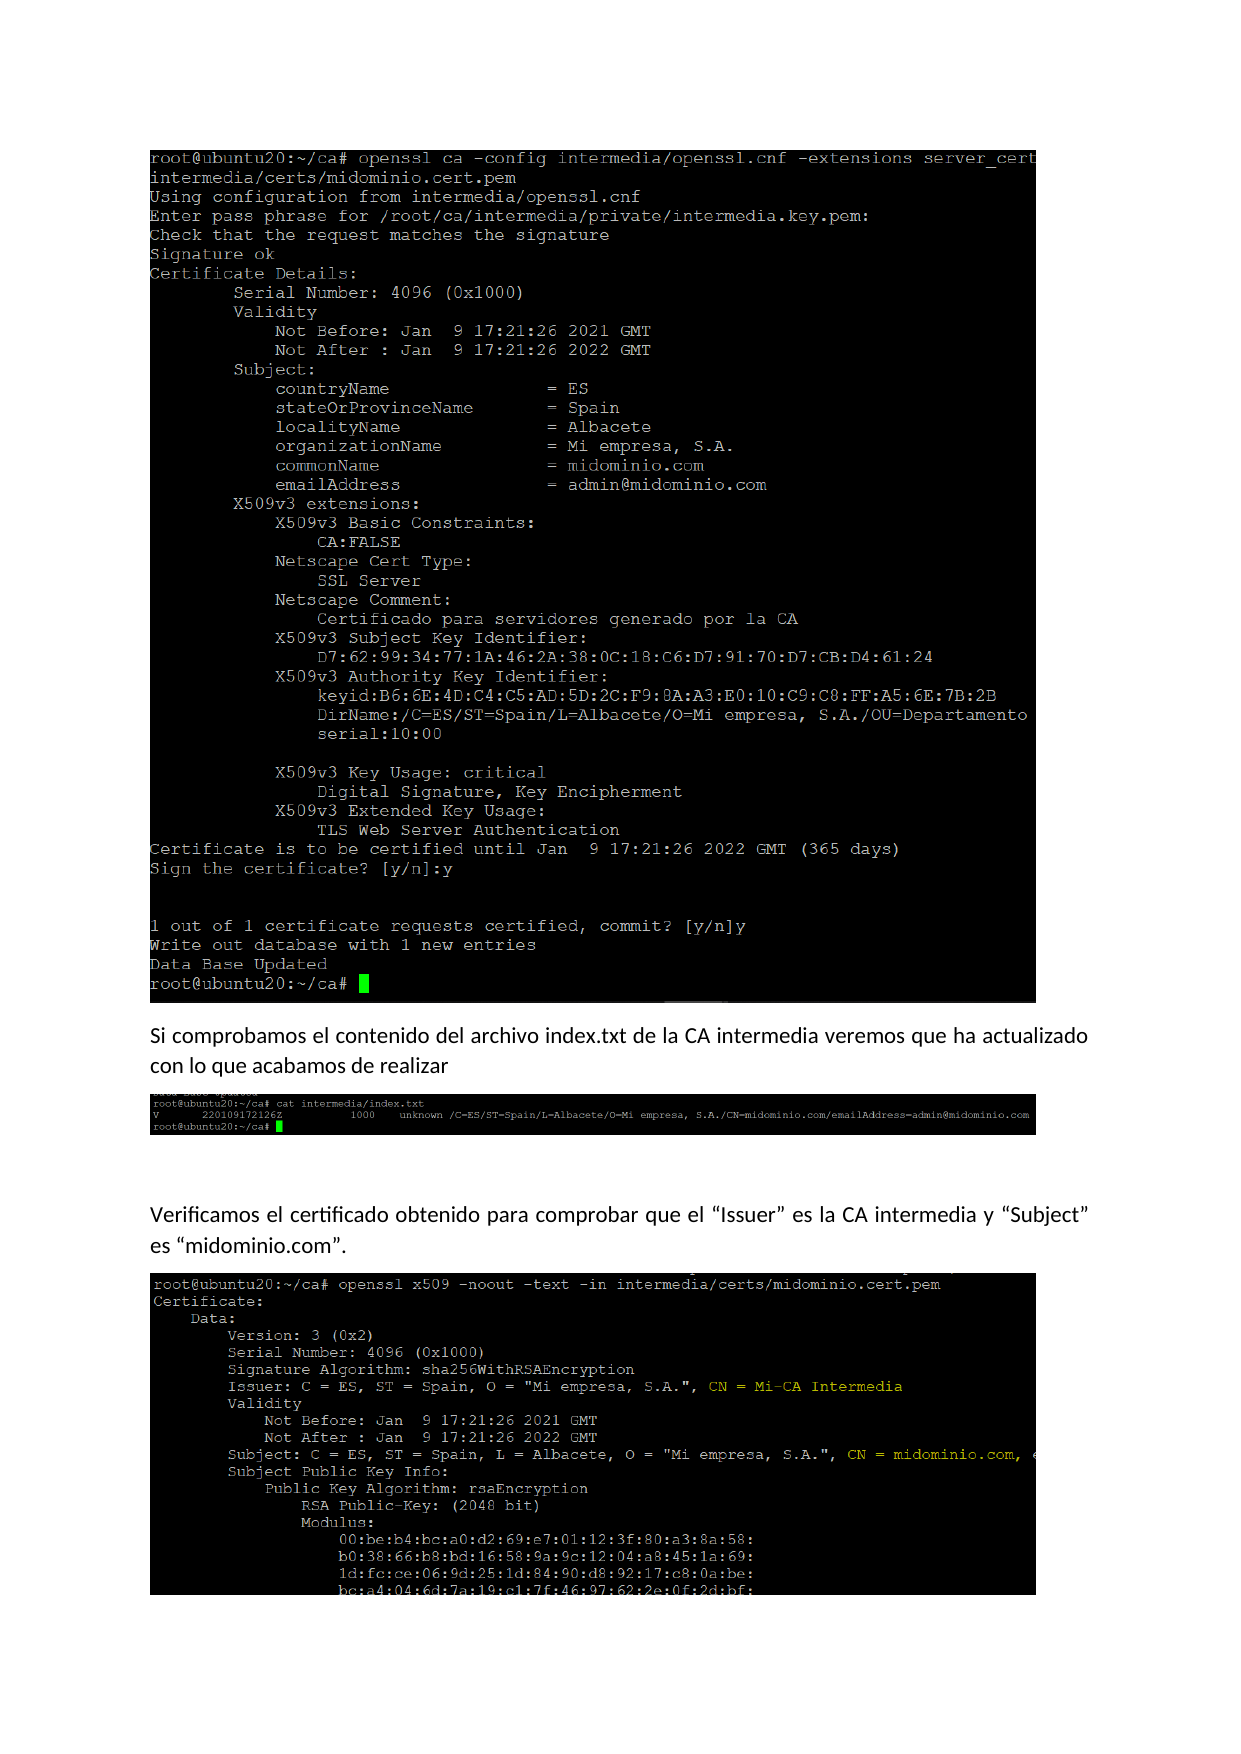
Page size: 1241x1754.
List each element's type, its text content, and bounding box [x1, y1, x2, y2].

picture [150, 150, 1036, 1003]
picture [150, 1273, 1036, 1595]
text Si comprobamos el contenido del archivo index.txt de la CA intermedia veremos que ha actualizado con lo que acabamos de realizar [150, 1021, 1090, 1080]
text Verificamos el certificado obtenido para comprobar que el “Issuer” es la CA intermedia y “Subject” es “midominio.com”. [150, 1201, 1090, 1259]
picture [150, 1094, 1036, 1135]
